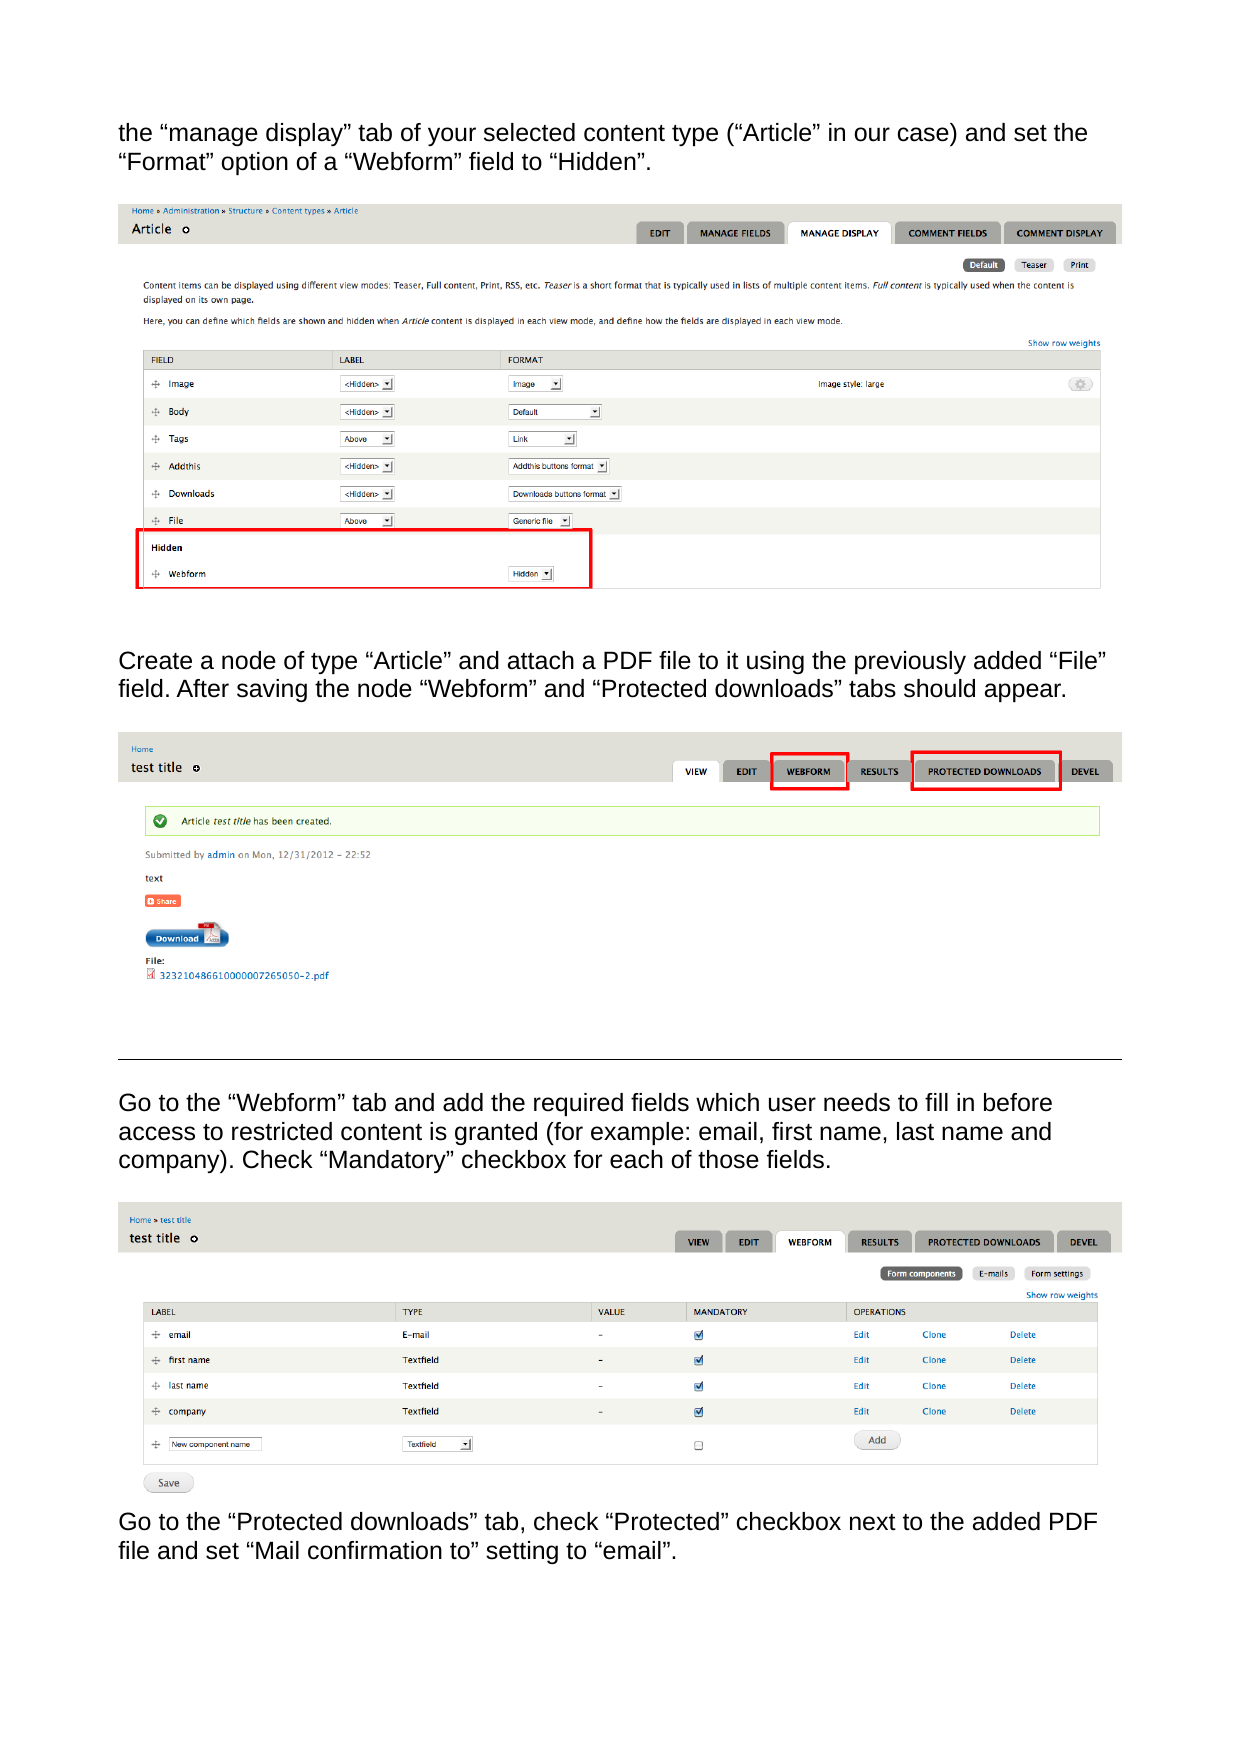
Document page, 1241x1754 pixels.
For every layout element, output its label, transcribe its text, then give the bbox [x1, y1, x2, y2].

picture [118, 732, 1123, 993]
text the “manage display” tab of your selected content type (“Article” in our case) and set the “Format” option of a “Webform” field to “Hidden”. [118, 118, 1122, 176]
text Create a node of type “Article” and attach a PDF file to it using the previously added “File” field. After saving the node “Webform” and “Protected downloads” tabs should appear. [118, 646, 1122, 703]
text Go to the “Protected downloads” tab, check “Protected” checkbox next to the added PDF file and set “Mail confirmation to” setting to “email”. [118, 1508, 1122, 1565]
picture [118, 204, 1123, 589]
text Go to the “Webform” tab and add the required fields which user needs to fill in before access to restricted content is granted (for example: email, first name, last name and company). Check “Mandatory” checkbox for each of those fields. [118, 1088, 1122, 1174]
picture [118, 1202, 1123, 1508]
